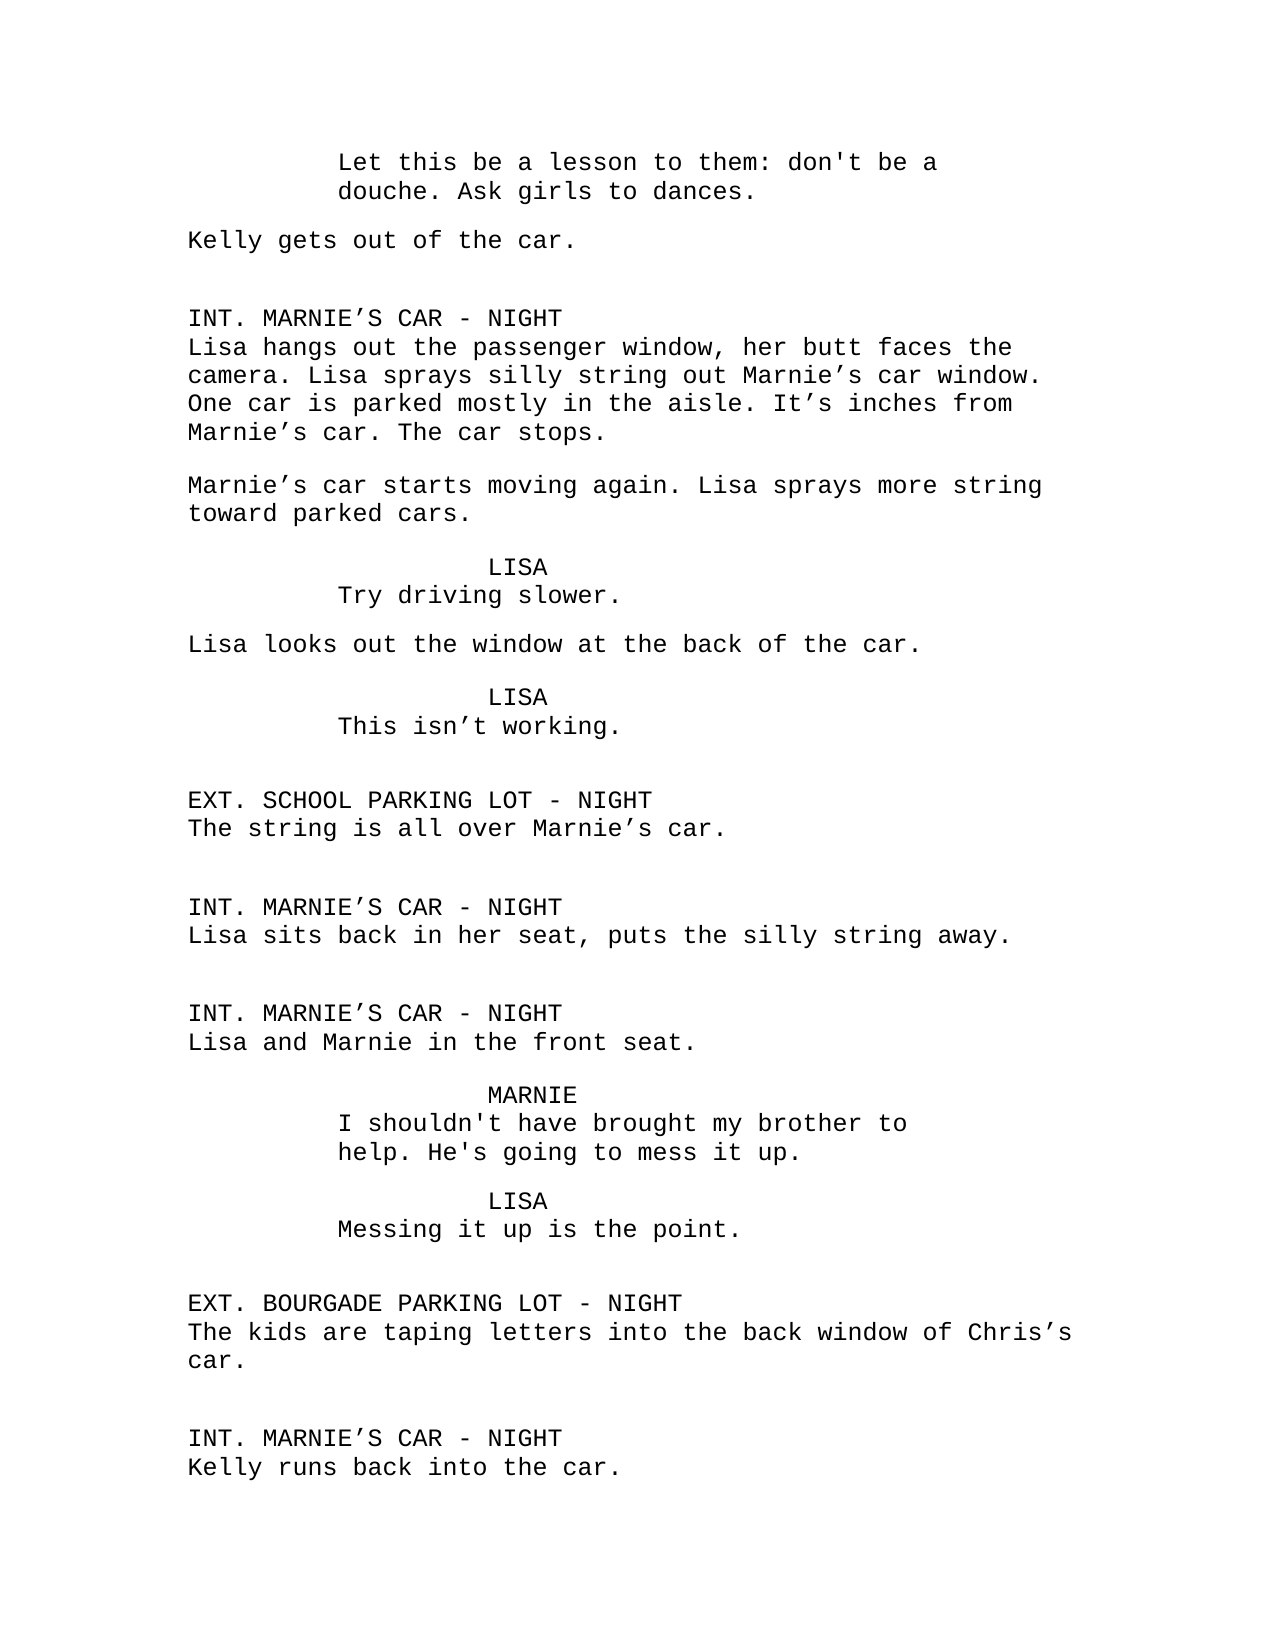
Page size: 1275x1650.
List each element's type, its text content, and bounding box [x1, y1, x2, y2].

text Lisa looks out the window at the back of the car. [187, 632, 1087, 660]
subtitle INT. MARNIE’S CAR - NIGHT [187, 1426, 1087, 1454]
text Messing it up is the point. [337, 1217, 937, 1245]
text LISA [187, 1188, 1087, 1217]
text Kelly runs back into the car. [187, 1454, 1087, 1482]
subtitle INT. MARNIE’S CAR - NIGHT [187, 894, 1087, 922]
subtitle EXT. SCHOOL PARKING LOT - NIGHT [187, 787, 1087, 816]
text MARNIE [187, 1082, 1087, 1111]
text Lisa and Marnie in the front seat. [187, 1029, 1087, 1057]
text LISA [187, 554, 1087, 582]
subtitle INT. MARNIE’S CAR - NIGHT [187, 1001, 1087, 1029]
text The string is all over Marnie’s car. [187, 816, 1087, 844]
text This isn’t working. [337, 713, 937, 742]
text Lisa hangs out the passenger window, her butt faces the camera. Lisa sprays silly string out Marnie’s car window. One car is parked mostly in the aisle. It’s inches from Marnie’s car. The car stops. [187, 334, 1087, 447]
text LISA [187, 685, 1087, 713]
subtitle INT. MARNIE’S CAR - NIGHT [187, 306, 1087, 334]
text Try driving slower. [337, 582, 937, 611]
subtitle EXT. BOURGADE PARKING LOT - NIGHT [187, 1291, 1087, 1319]
text Lisa sits back in her seat, puts the silly string away. [187, 922, 1087, 951]
text The kids are taping letters into the back window of Chris’s car. [187, 1319, 1087, 1376]
text Marnie’s car starts moving again. Lisa sprays more string toward parked cars. [187, 472, 1087, 529]
text Kelly gets out of the car. [187, 227, 1087, 256]
text I shouldn't have brought my brother to help. He's going to mess it up. [337, 1111, 937, 1167]
text Let this be a lesson to them: don't be a douche. Ask girls to dances. [337, 150, 937, 207]
